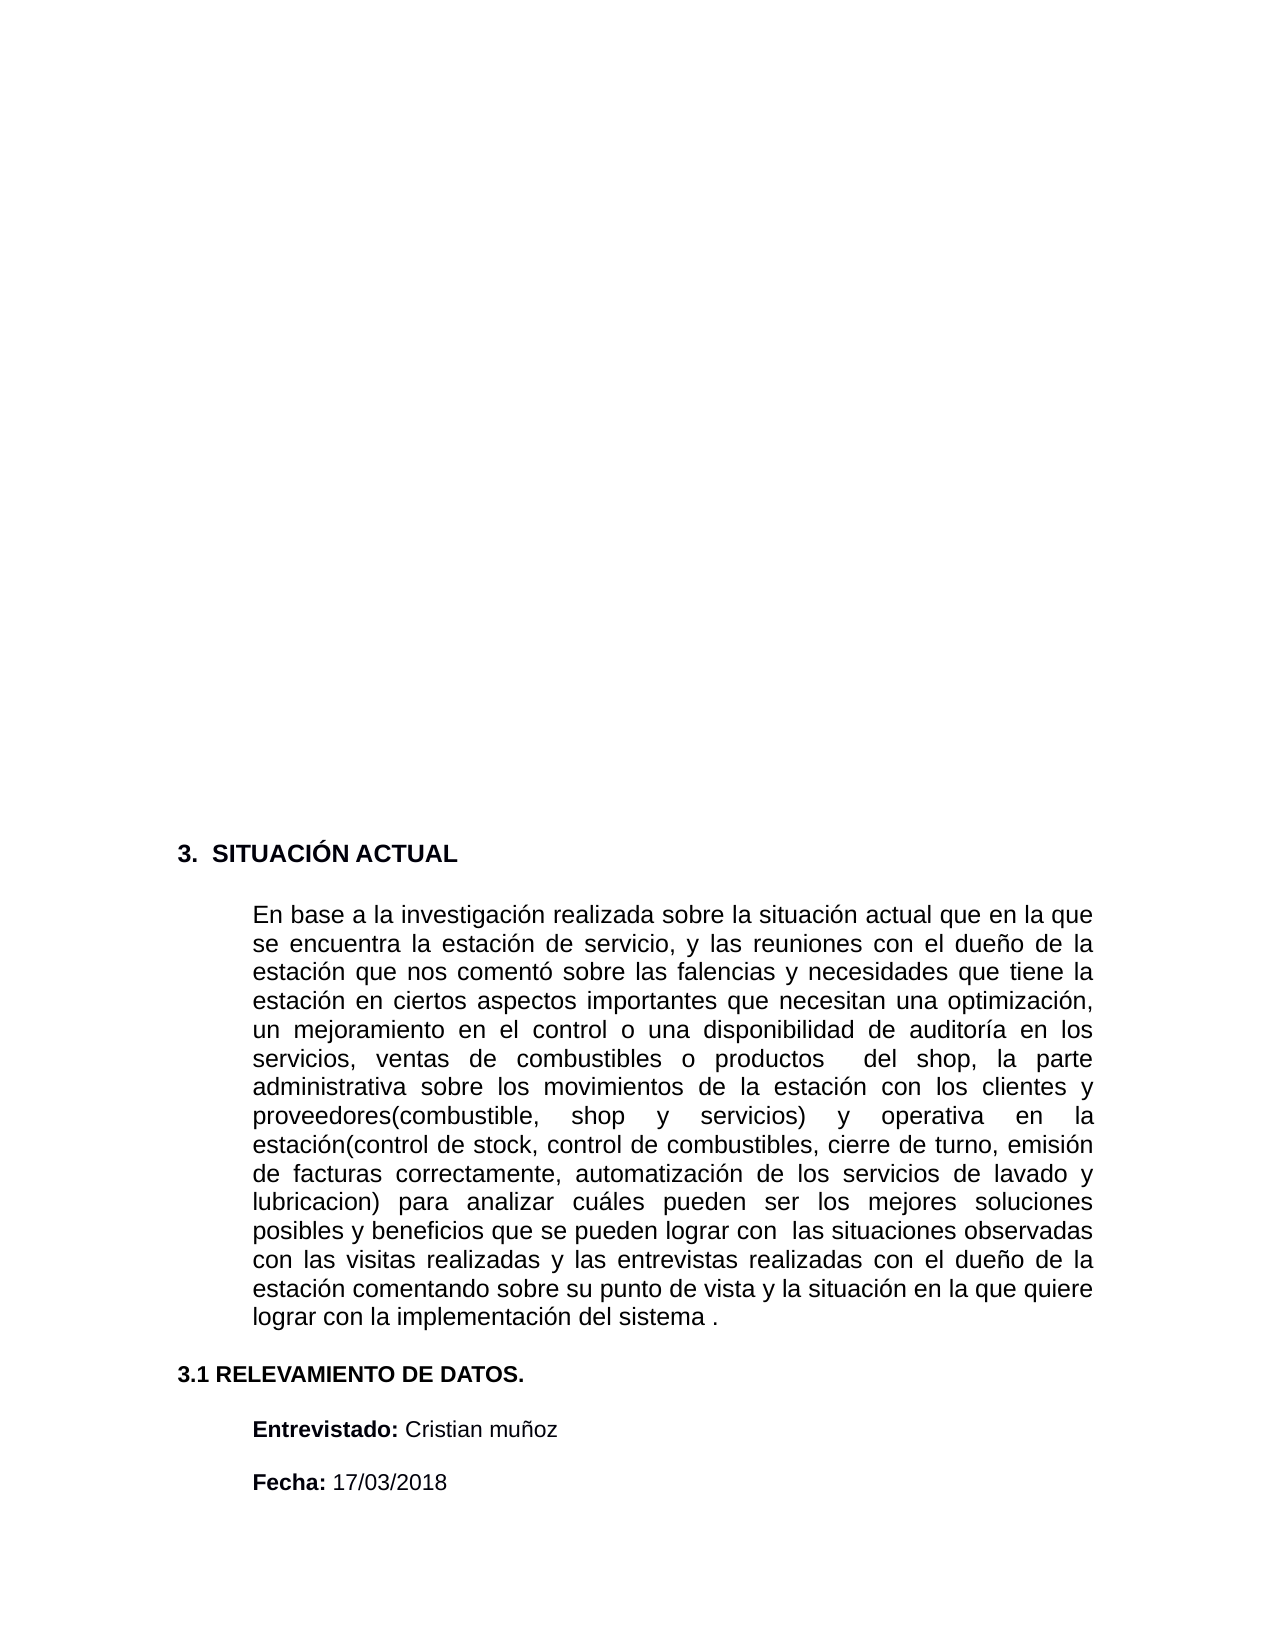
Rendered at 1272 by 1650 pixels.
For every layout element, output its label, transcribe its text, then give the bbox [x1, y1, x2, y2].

text 3. SITUACIÓN ACTUAL [177, 839, 1095, 868]
text 3.1 RELEVAMIENTO DE DATOS. [177, 1359, 1095, 1387]
text Entrevistado: Cristian muñoz [252, 1415, 1095, 1443]
text En base a la investigación realizada sobre la situación actual que en la que se encuentra la estación de servicio, y las reuniones con el dueño de la estación que nos comentó sobre las falencias y necesidades que tiene la estación en ciertos aspectos importantes que necesitan una optimización, un mejoramiento en el control o una disponibilidad de auditoría en los servicios, ventas de combustibles o productos del shop, la parte administrativa sobre los movimientos de la estación con los clientes y proveedores(combustible, shop y servicios) y operativa en la estación(control de stock, control de combustibles, cierre de turno, emisión de facturas correctamente, automatización de los servicios de lavado y lubricacion) para analizar cuáles pueden ser los mejores soluciones posibles y beneficios que se pueden lograr con las situaciones observadas con las visitas realizadas y las entrevistas realizadas con el dueño de la estación comentando sobre su punto de vista y la situación en la que quiere lograr con la implementación del sistema . [252, 900, 1095, 1331]
text Fecha: 17/03/2018 [252, 1467, 1095, 1495]
